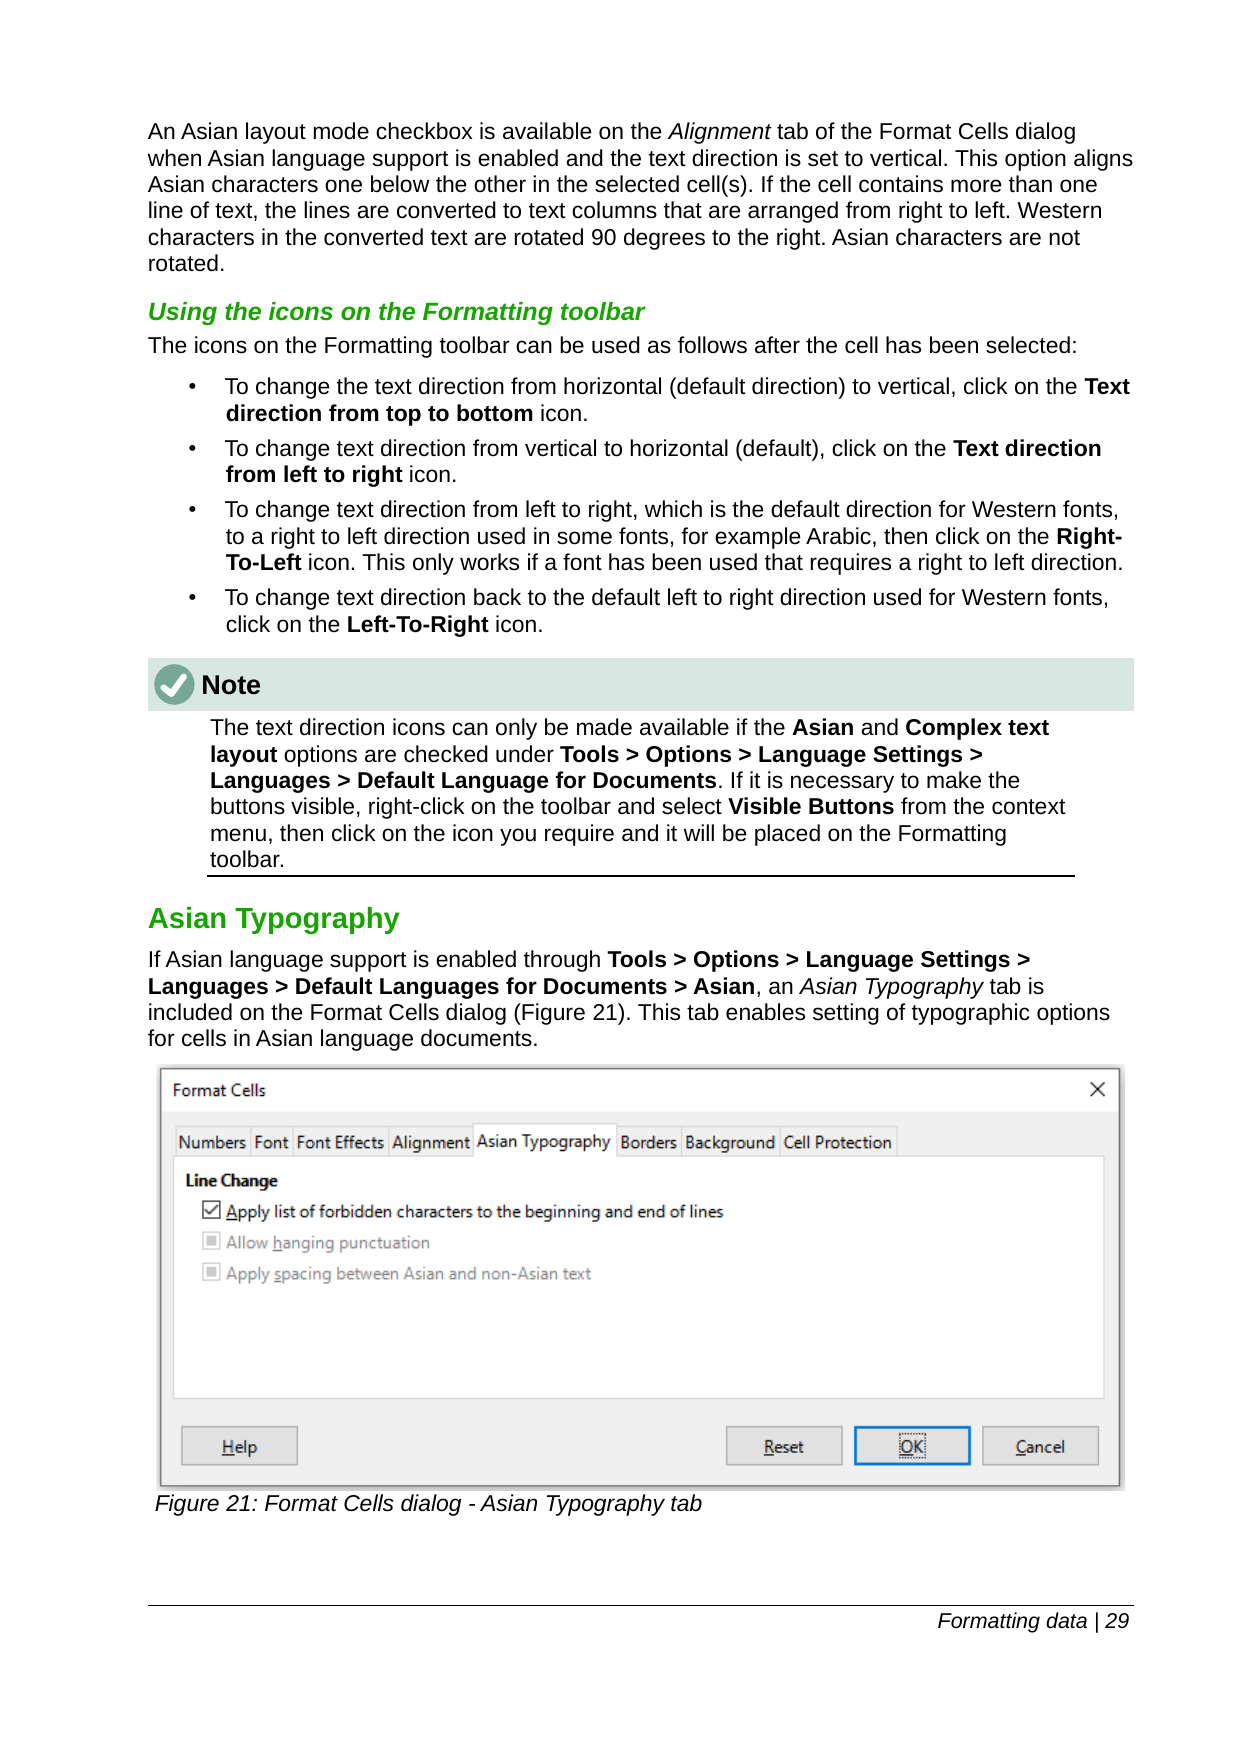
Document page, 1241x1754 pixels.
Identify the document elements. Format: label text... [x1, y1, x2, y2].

text Figure 21: Format Cells dialog - Asian Typography tab [154, 1064, 1127, 1516]
subtitle Asian Typography [148, 901, 1134, 934]
text If Asian language support is enabled through Tools > Options > Language Settings > Languages > Default Languages for Documents > Asian, an Asian Typography tab is included on the Format Cells dialog (Figure 21). This tab enables setting of typographic options for cells in Asian language documents. [148, 946, 1134, 1052]
list To change text direction from vertical to horizontal (default), click on the Text direction from left to right icon. [185, 432, 1134, 488]
text The text direction icons can only be made available if the Asian and Complex text layout options are checked under Tools > Options > Language Settings > Languages > Default Language for Documents. If it is necessary to make the buttons visible, right-click on the toolbar and select Visible Buttons from the context menu, then click on the icon you require and it will be placed on the Formatting toolbar. [207, 711, 1075, 875]
subtitle Using the icons on the Formatting toolbar [148, 297, 1134, 326]
list To change text direction from left to right, which is the default direction for Western fonts, to a right to left direction used in some fonts, for example Arabic, then click on the Right-To-Left icon. This only works if a font has been used that requires a right to left direction. [185, 493, 1134, 576]
text An Asian layout mode checkbox is available on the Alignment tab of the Format Cells dialog when Asian language support is enabled and the text direction is set to vertical. This option aligns Asian characters one below the other in the selected cell(s). If the cell contains more than one line of text, the lines are converted to text columns that are arranged from right to left. Western characters in the converted text are rotated 90 degrees to the right. Asian characters are not rotated. [148, 118, 1134, 276]
subtitle Note [148, 658, 1134, 711]
list The icons on the Formatting toolbar can be used as follows after the cell has been selected: [148, 332, 1134, 358]
picture [156, 1064, 1126, 1491]
list To change text direction back to the default left to right direction used for Western fonts, click on the Left-To-Right icon. [185, 581, 1134, 640]
list To change the text direction from horizontal (default direction) to vertical, click on the Text direction from top to bottom icon. [185, 370, 1134, 426]
